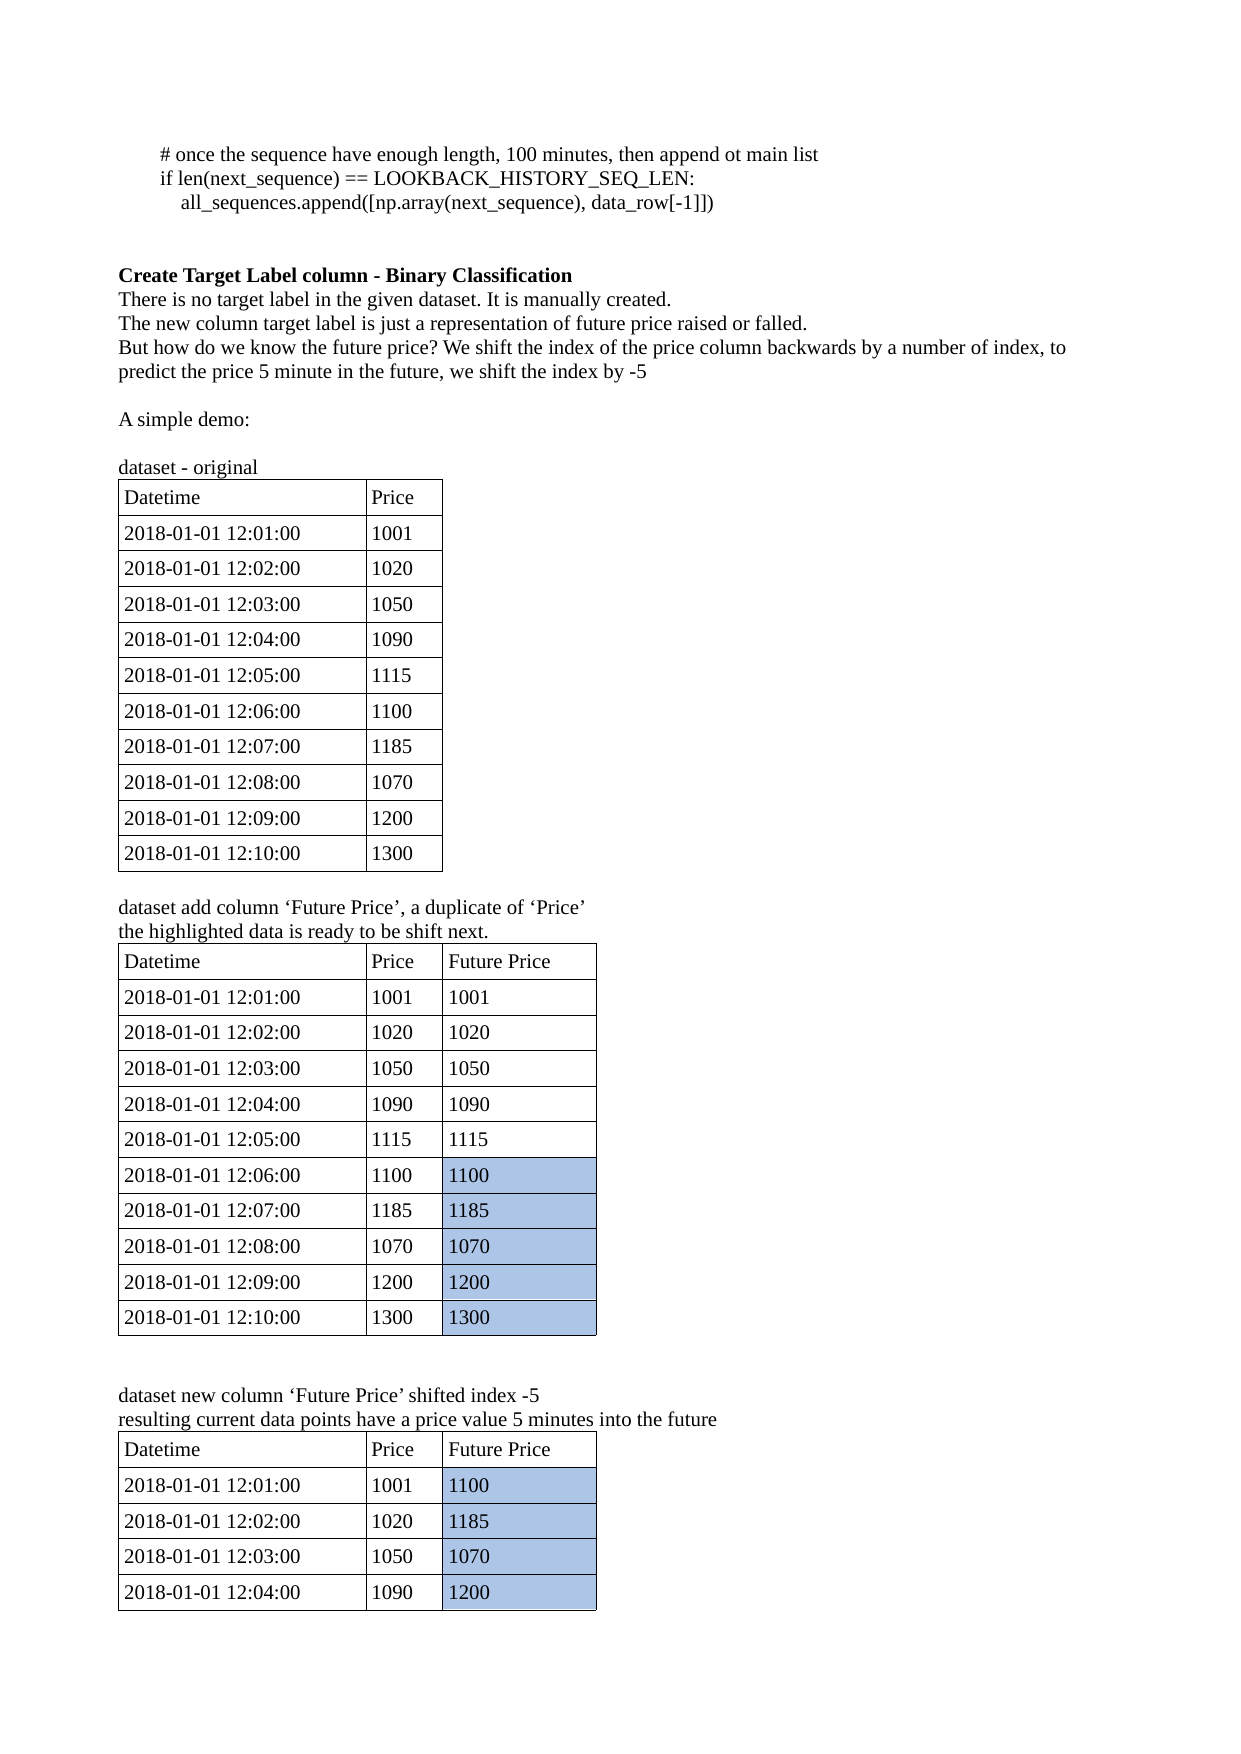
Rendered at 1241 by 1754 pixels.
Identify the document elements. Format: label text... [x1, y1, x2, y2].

table_cell 1070 [367, 765, 442, 800]
table_header Future Price [443, 944, 596, 979]
table_header Price [367, 480, 442, 515]
table_cell 2018-01-01 12:02:00 [119, 1504, 366, 1538]
text if len(next_sequence) == LOOKBACK_HISTORY_SEQ_LEN: [118, 166, 1122, 190]
table_cell 2018-01-01 12:05:00 [119, 658, 366, 693]
table_cell 1001 [367, 980, 442, 1014]
table_cell 1070 [443, 1539, 596, 1574]
table_cell 1200 [367, 801, 442, 835]
table_cell 2018-01-01 12:06:00 [119, 694, 366, 728]
table_cell 1100 [367, 694, 442, 728]
table_cell 2018-01-01 12:04:00 [119, 1575, 366, 1609]
text dataset add column ‘Future Price’, a duplicate of ‘Price’ [118, 895, 1122, 919]
table_cell 1200 [443, 1265, 596, 1299]
table_cell 1185 [367, 730, 442, 764]
table_cell 2018-01-01 12:09:00 [119, 801, 366, 835]
text all_sequences.append([np.array(next_sequence), data_row[-1]]) [118, 190, 1122, 214]
table_cell 1115 [367, 658, 442, 693]
table_cell 1200 [443, 1575, 596, 1609]
table_cell 1100 [367, 1158, 442, 1193]
table_cell 1070 [367, 1229, 442, 1264]
table_cell 1100 [443, 1468, 596, 1503]
table_cell 2018-01-01 12:04:00 [119, 1087, 366, 1121]
table_cell 1020 [367, 551, 442, 586]
table_cell 2018-01-01 12:09:00 [119, 1265, 366, 1299]
table_cell 2018-01-01 12:10:00 [119, 1301, 366, 1335]
table_cell 1001 [367, 1468, 442, 1503]
table_cell 2018-01-01 12:07:00 [119, 730, 366, 764]
table_cell 1300 [367, 1301, 442, 1335]
table_cell 2018-01-01 12:03:00 [119, 1051, 366, 1086]
table_cell 1050 [367, 587, 442, 622]
text dataset new column ‘Future Price’ shifted index -5 [118, 1383, 1122, 1407]
table_cell 2018-01-01 12:02:00 [119, 1016, 366, 1050]
table_cell 1050 [367, 1539, 442, 1574]
table_cell 1300 [367, 836, 442, 871]
table_cell 2018-01-01 12:10:00 [119, 836, 366, 871]
table_cell 2018-01-01 12:03:00 [119, 1539, 366, 1574]
text There is no target label in the given dataset. It is manually created. [118, 287, 1122, 311]
text Create Target Label column - Binary Classification [118, 262, 1122, 287]
table_header Datetime [119, 944, 366, 979]
table_cell 1115 [367, 1122, 442, 1157]
table_cell 1090 [443, 1087, 596, 1121]
table_cell 2018-01-01 12:08:00 [119, 1229, 366, 1264]
table_cell 1100 [443, 1158, 596, 1193]
table_cell 2018-01-01 12:07:00 [119, 1194, 366, 1228]
table_cell 1050 [443, 1051, 596, 1086]
text dataset - original [118, 455, 1122, 479]
table_cell 2018-01-01 12:01:00 [119, 516, 366, 550]
table_cell 1090 [367, 623, 442, 657]
table_cell 1070 [443, 1229, 596, 1264]
table_cell 2018-01-01 12:02:00 [119, 551, 366, 586]
table_header Price [367, 944, 442, 979]
text But how do we know the future price? We shift the index of the price column backwards by a number of index, to predict the price 5 minute in the future, we shift the index by -5 [118, 335, 1122, 383]
table_cell 1185 [443, 1504, 596, 1538]
text The new column target label is just a representation of future price raised or falled. [118, 311, 1122, 335]
table_cell 1115 [443, 1122, 596, 1157]
table_cell 1185 [367, 1194, 442, 1228]
table_cell 1001 [367, 516, 442, 550]
text resulting current data points have a price value 5 minutes into the future [118, 1407, 1122, 1431]
table_header Datetime [119, 1432, 366, 1467]
table_header Price [367, 1432, 442, 1467]
text A simple demo: [118, 407, 1122, 431]
table_cell 1185 [443, 1194, 596, 1228]
table_cell 2018-01-01 12:08:00 [119, 765, 366, 800]
table_cell 2018-01-01 12:01:00 [119, 1468, 366, 1503]
table_header Datetime [119, 480, 366, 515]
table_cell 1300 [443, 1301, 596, 1335]
table_cell 1001 [443, 980, 596, 1014]
table_cell 1020 [367, 1504, 442, 1538]
table_cell 2018-01-01 12:04:00 [119, 623, 366, 657]
table_cell 1020 [443, 1016, 596, 1050]
table_cell 1090 [367, 1087, 442, 1121]
table_cell 2018-01-01 12:03:00 [119, 587, 366, 622]
table_cell 1090 [367, 1575, 442, 1609]
table_cell 2018-01-01 12:05:00 [119, 1122, 366, 1157]
table_cell 1020 [367, 1016, 442, 1050]
text # once the sequence have enough length, 100 minutes, then append ot main list [118, 142, 1122, 166]
table_cell 1050 [367, 1051, 442, 1086]
table_cell 1200 [367, 1265, 442, 1299]
table_header Future Price [443, 1432, 596, 1467]
text the highlighted data is ready to be shift next. [118, 919, 1122, 943]
table_cell 2018-01-01 12:06:00 [119, 1158, 366, 1193]
table_cell 2018-01-01 12:01:00 [119, 980, 366, 1014]
